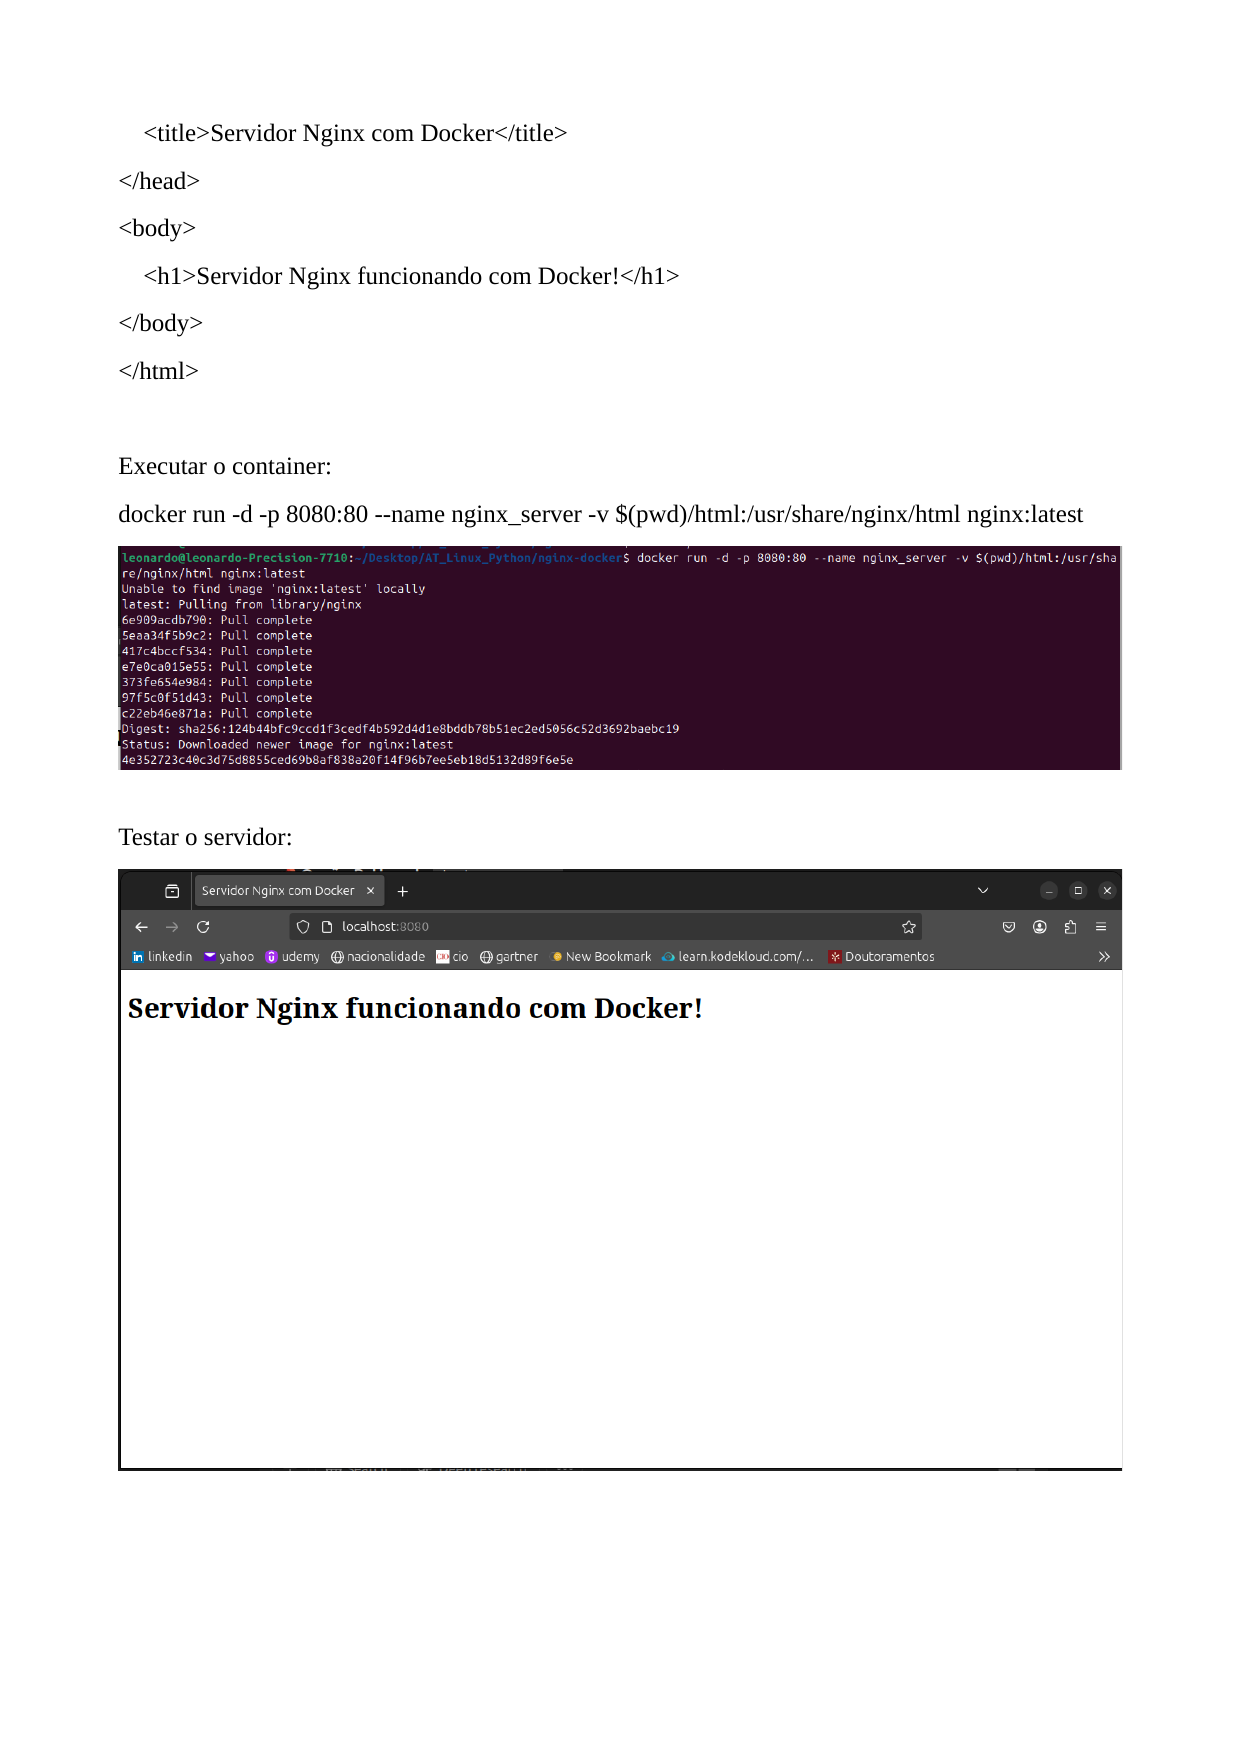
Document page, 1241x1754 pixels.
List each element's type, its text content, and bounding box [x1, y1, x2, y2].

text Executar o container: [118, 451, 1122, 480]
picture [118, 869, 1123, 1471]
text Testar o servidor: [118, 822, 1122, 851]
picture [118, 546, 1123, 770]
text docker run -d -p 8080:80 --name nginx_server -v $(pwd)/html:/usr/share/nginx/html nginx:latest [118, 499, 1122, 528]
text </head> [118, 166, 1122, 194]
text <h1>Servidor Nginx funcionando com Docker!</h1> [118, 261, 1122, 290]
text <body> [118, 213, 1122, 242]
text </body> [118, 308, 1122, 337]
text <title>Servidor Nginx com Docker</title> [118, 118, 1122, 147]
text </html> [118, 356, 1122, 385]
